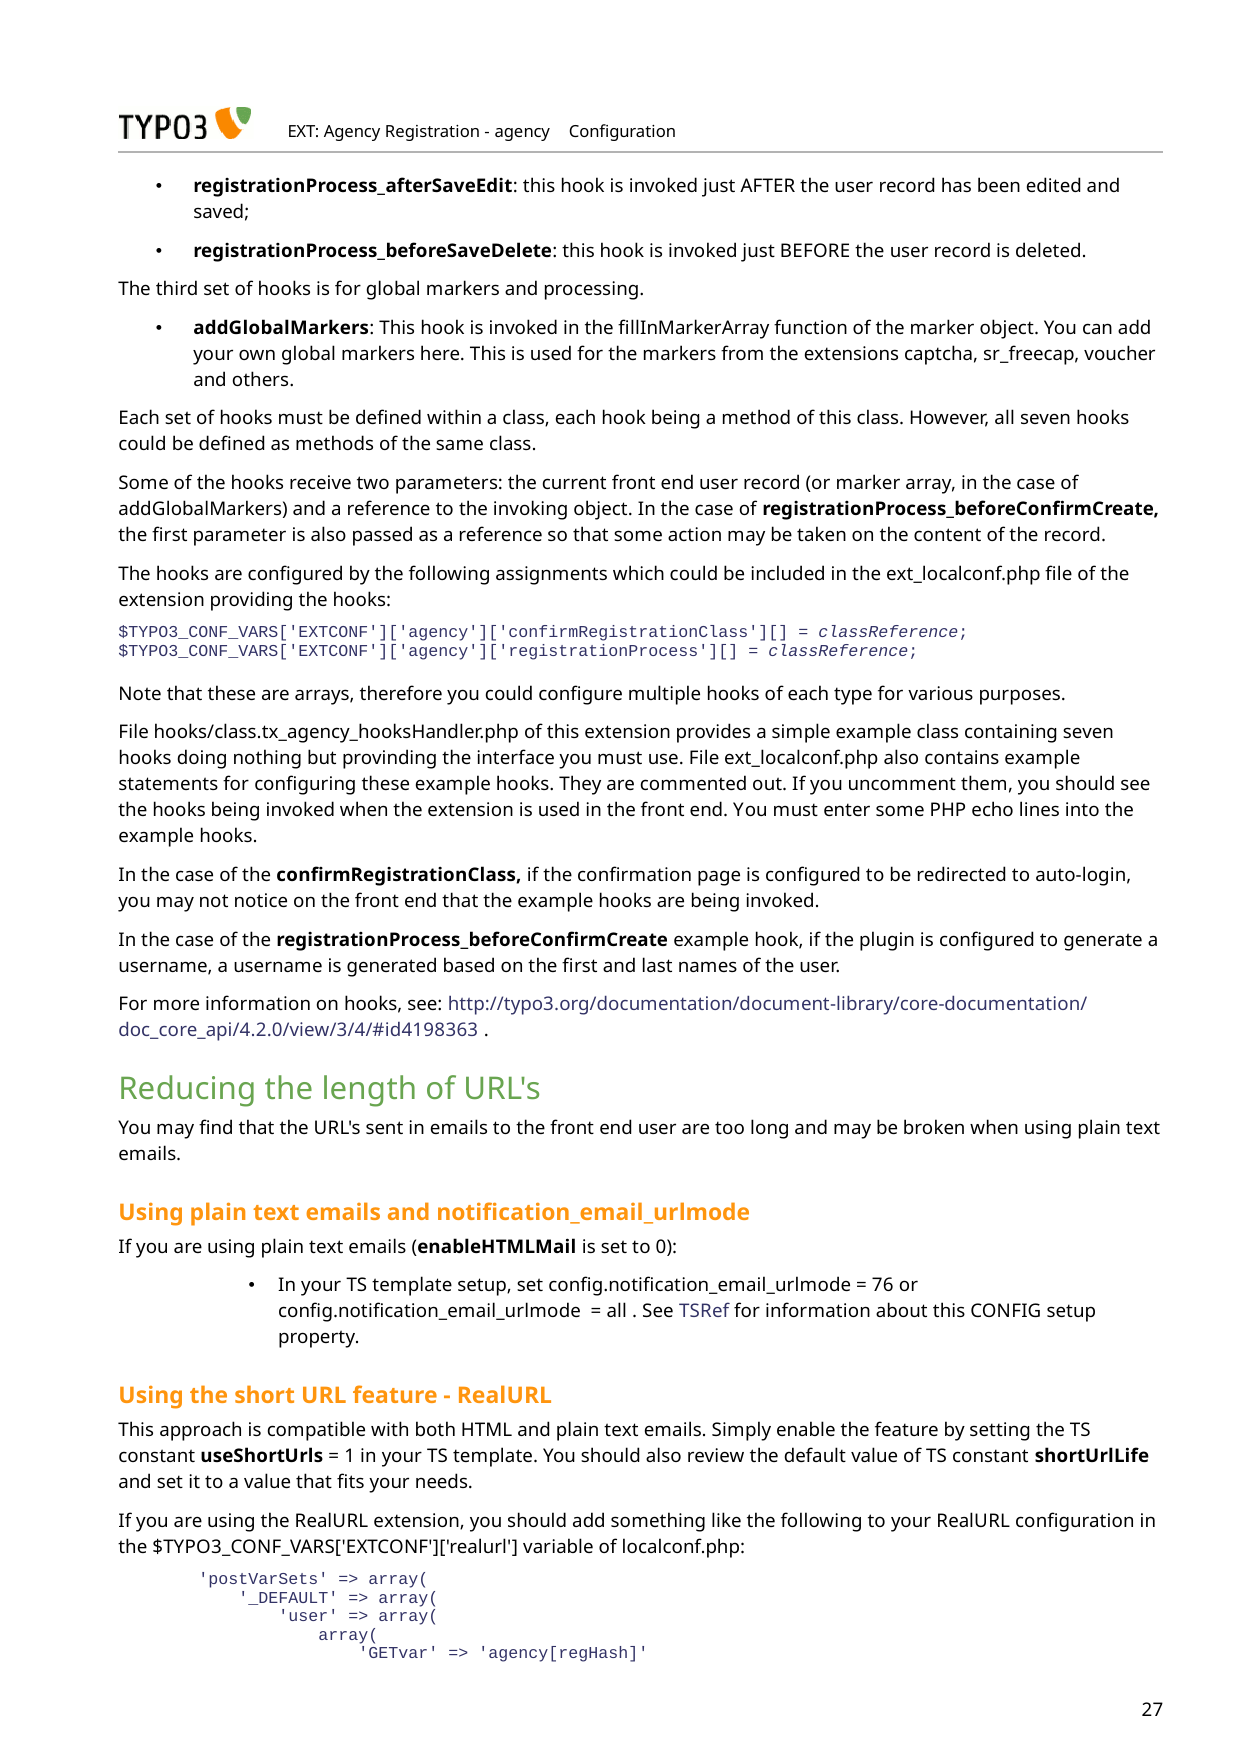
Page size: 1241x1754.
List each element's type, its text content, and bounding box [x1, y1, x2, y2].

list registrationProcess_beforeSaveDelete: this hook is invoked just BEFORE the user record is deleted. [156, 237, 1163, 263]
subtitle '_DEFAULT' => array( [118, 1590, 1163, 1608]
text This approach is compatible with both HTML and plain text emails. Simply enable the feature by setting the TS constant useShortUrls = 1 in your TS template. You should also review the default value of TS constant shortUrlLife and set it to a value that fits your needs. [118, 1416, 1163, 1494]
list registrationProcess_afterSaveEdit: this hook is invoked just AFTER the user record has been edited and saved; [156, 172, 1163, 224]
subtitle $TYPO3_CONF_VARS['EXTCONF']['agency']['registrationProcess'][] = classReference; [118, 643, 1163, 661]
subtitle 'GETvar' => 'agency[regHash]' [118, 1645, 1163, 1664]
subtitle 'user' => array( [118, 1608, 1163, 1627]
subtitle $TYPO3_CONF_VARS['EXTCONF']['agency']['confirmRegistrationClass'][] = classReference; [118, 624, 1163, 643]
text In the case of the confirmRegistrationClass, if the confirmation page is configured to be redirected to auto-login, you may not notice on the front end that the example hooks are being invoked. [118, 861, 1163, 913]
text File hooks/class.tx_agency_hooksHandler.php of this extension provides a simple example class containing seven hooks doing nothing but provinding the interface you must use. File ext_localconf.php also contains example statements for configuring these example hooks. They are commented out. If you uncomment them, you should see the hooks being invoked when the extension is used in the front end. You must enter some PHP echo lines into the example hooks. [118, 718, 1163, 848]
text The hooks are configured by the following assignments which could be included in the ext_localconf.php file of the extension providing the hooks: [118, 559, 1163, 612]
text Each set of hooks must be defined within a class, each hook being a method of this class. However, all seven hooks could be defined as methods of the same class. [118, 404, 1163, 456]
text If you are using the RealURL extension, you should add something like the following to your RealURL configuration in the $TYPO3_CONF_VARS['EXTCONF']['realurl'] variable of localconf.php: [118, 1507, 1163, 1559]
text The third set of hooks is for global markers and processing. [118, 275, 1163, 301]
text You may find that the URL's sent in emails to the front end user are too long and may be broken when using plain text emails. [118, 1114, 1163, 1166]
text Note that these are arrays, therefore you could configure multiple hooks of each type for various purposes. [118, 680, 1163, 706]
text If you are using plain text emails (enableHTMLMail is set to 0): [118, 1233, 1163, 1259]
list addGlobalMarkers: This hook is invoked in the fillInMarkerArray function of the marker object. You can add your own global markers here. This is used for the markers from the extensions captcha, sr_freecap, voucher and others. [156, 314, 1163, 392]
picture [118, 106, 254, 139]
subtitle 'postVarSets' => array( [118, 1571, 1163, 1590]
subtitle array( [118, 1627, 1163, 1645]
subtitle Reducing the length of URL's [118, 1066, 1163, 1108]
text For more information on hooks, see: http://typo3.org/documentation/document-library/core-documentation/doc_core_api/4.2.0/view/3/4/#id4198363 . [118, 990, 1163, 1042]
text Some of the hooks receive two parameters: the current front end user record (or marker array, in the case of addGlobalMarkers) and a reference to the invoking object. In the case of registrationProcess_beforeConfirmCreate, the first parameter is also passed as a reference so that some action may be taken on the content of the record. [118, 469, 1163, 547]
list In your TS template setup, set config.notification_email_urlmode = 76 or config.notification_email_urlmode = all . See TSRef for information about this CONFIG setup property. [248, 1271, 1163, 1349]
subtitle Using plain text emails and notification_email_urlmode [118, 1196, 1163, 1227]
subtitle Using the short URL feature - RealURL [118, 1379, 1163, 1410]
text In the case of the registrationProcess_beforeConfirmCreate example hook, if the plugin is configured to generate a username, a username is generated based on the first and last names of the user. [118, 926, 1163, 978]
